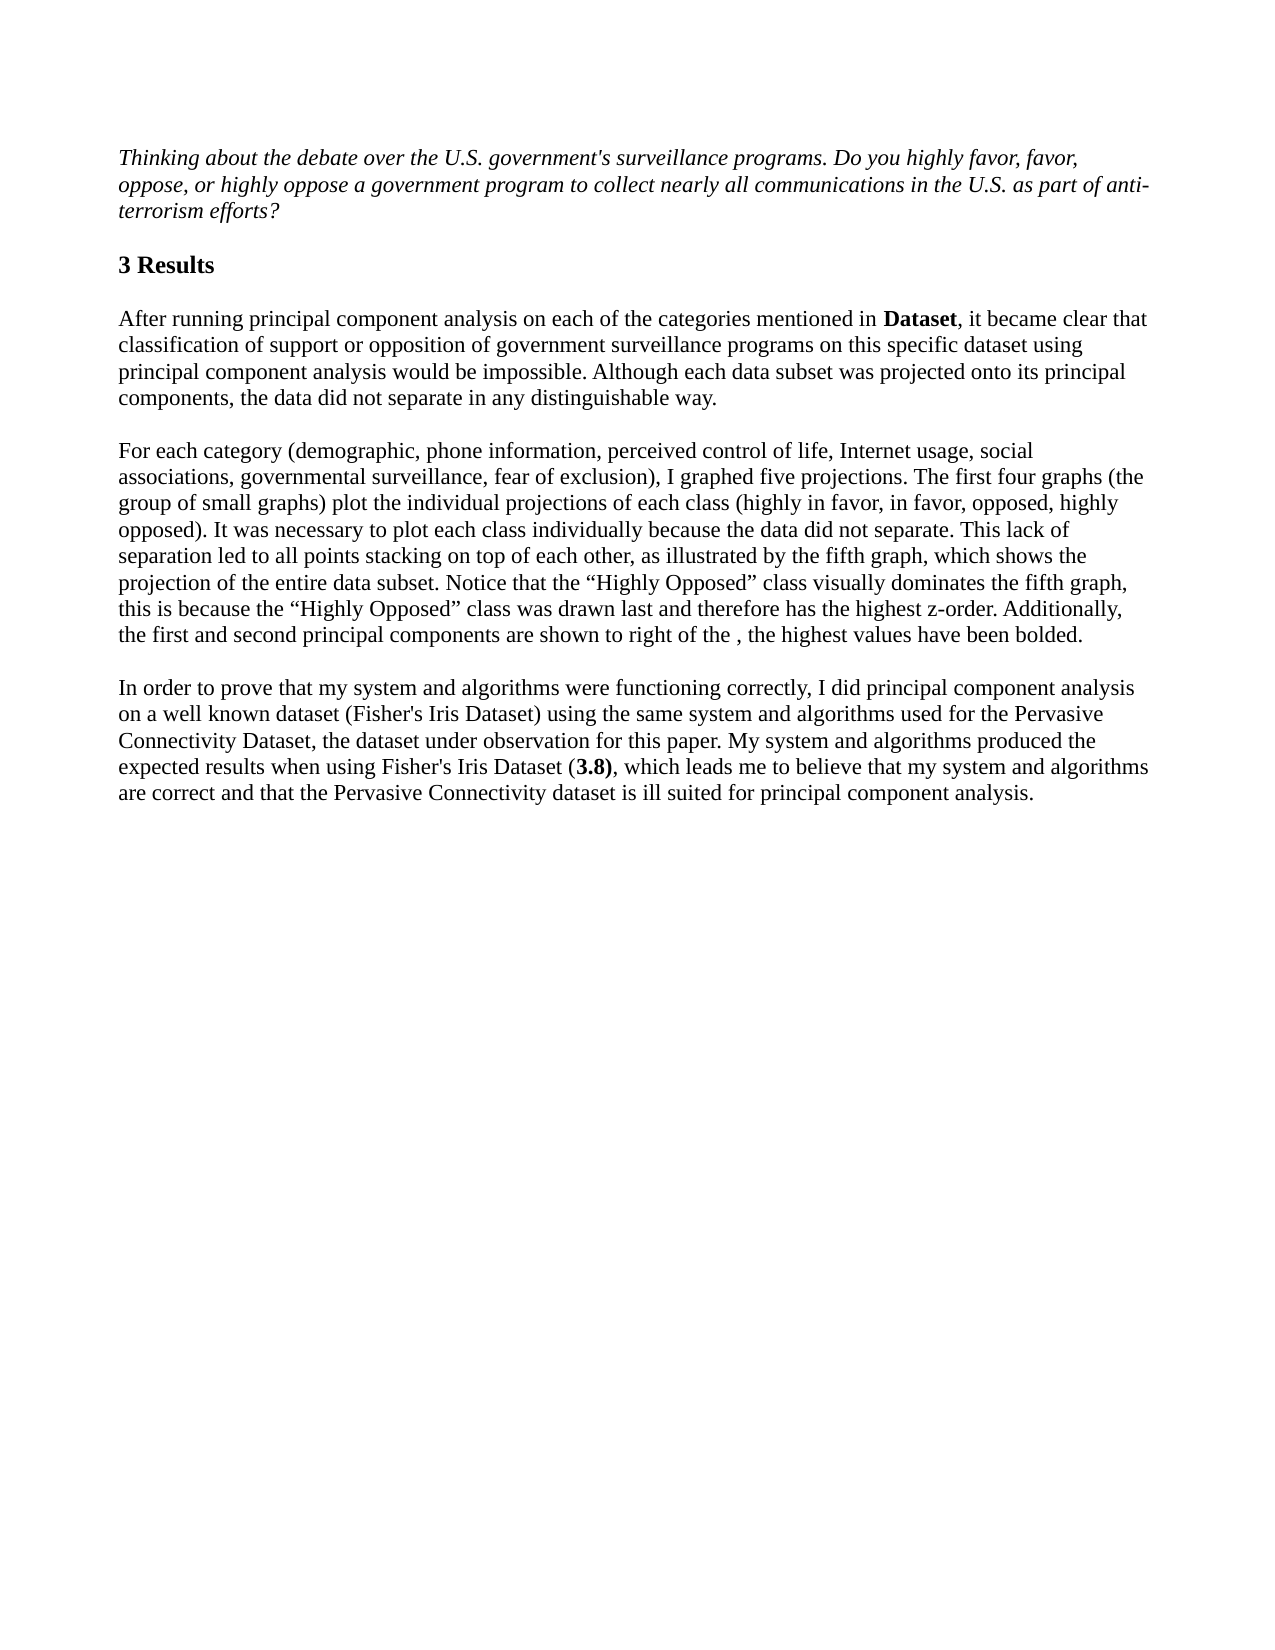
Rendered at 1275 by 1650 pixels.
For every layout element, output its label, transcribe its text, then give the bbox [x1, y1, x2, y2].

text 3 Results [118, 250, 1157, 279]
text In order to prove that my system and algorithms were functioning correctly, I did principal component analysis on a well known dataset (Fisher's Iris Dataset) using the same system and algorithms used for the Pervasive Connectivity Dataset, the dataset under observation for this paper. My system and algorithms produced the expected results when using Fisher's Iris Dataset (3.8), which leads me to believe that my system and algorithms are correct and that the Pervasive Connectivity dataset is ill suited for principal component analysis. [118, 674, 1157, 806]
text After running principal component analysis on each of the categories mentioned in Dataset, it became clear that classification of support or opposition of government surveillance programs on this specific dataset using principal component analysis would be impossible. Although each data subset was projected onto its principal components, the data did not separate in any distinguishable way. [118, 305, 1157, 410]
text Thinking about the debate over the U.S. government's surveillance programs. Do you highly favor, favor, oppose, or highly oppose a government program to collect nearly all communications in the U.S. as part of anti-terrorism efforts? [118, 144, 1157, 223]
text For each category (demographic, phone information, perceived control of life, Internet usage, social associations, governmental surveillance, fear of exclusion), I graphed five projections. The first four graphs (the group of small graphs) plot the individual projections of each class (highly in favor, in favor, opposed, highly opposed). It was necessary to plot each class individually because the data did not separate. This lack of separation led to all points stacking on top of each other, as illustrated by the fifth graph, which shows the projection of the entire data subset. Notice that the “Highly Opposed” class visually dominates the fifth graph, this is because the “Highly Opposed” class was drawn last and therefore has the highest z-order. Additionally, the first and second principal components are shown to right of the , the highest values have been bolded. [118, 437, 1157, 648]
